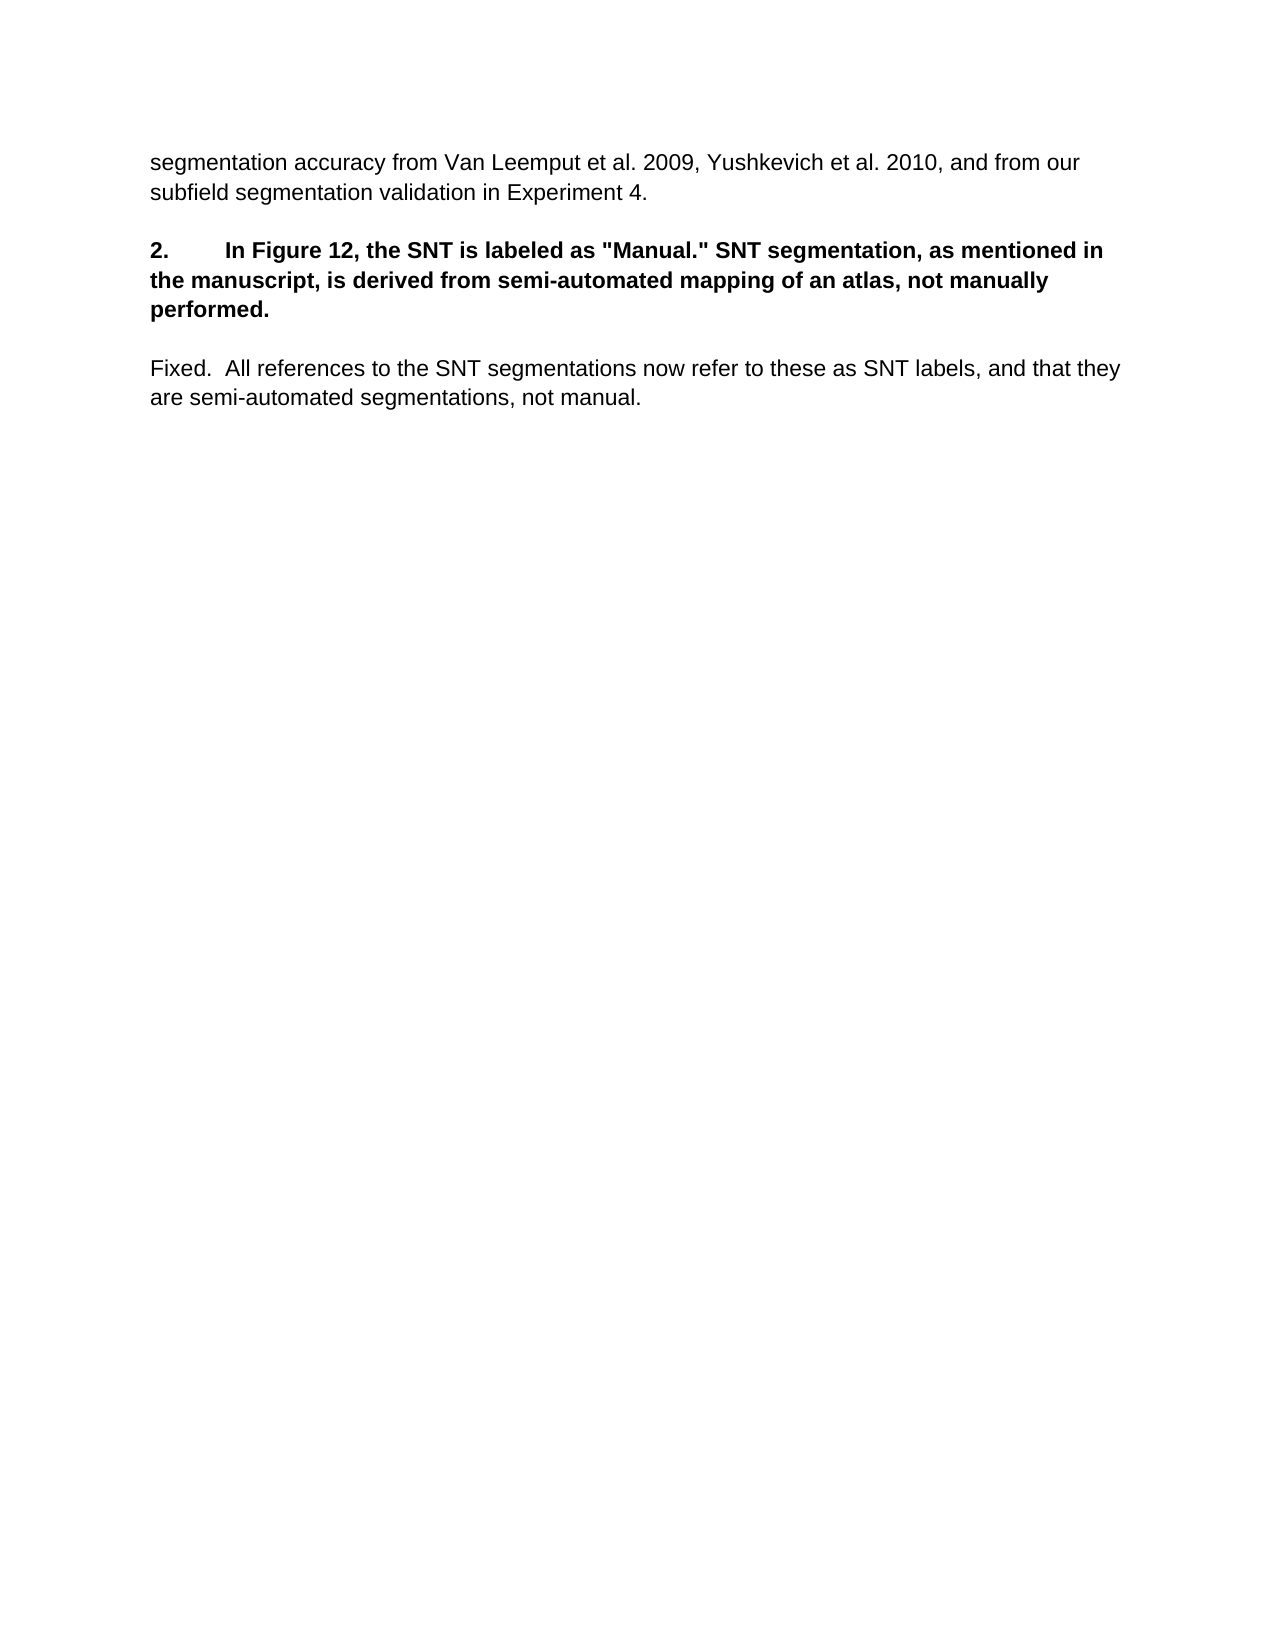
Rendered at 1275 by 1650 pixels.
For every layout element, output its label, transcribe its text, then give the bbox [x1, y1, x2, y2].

text segmentation accuracy from Van Leemput et al. 2009, Yushkevich et al. 2010, and from our subfield segmentation validation in Experiment 4. [150, 150, 1125, 205]
text Fixed. All references to the SNT segmentations now refer to these as SNT labels, and that they are semi-automated segmentations, not manual. [150, 356, 1125, 411]
text 2. In Figure 12, the SNT is labeled as "Manual." SNT segmentation, as mentioned in the manuscript, is derived from semi-automated mapping of an atlas, not manually performed. [150, 238, 1125, 322]
